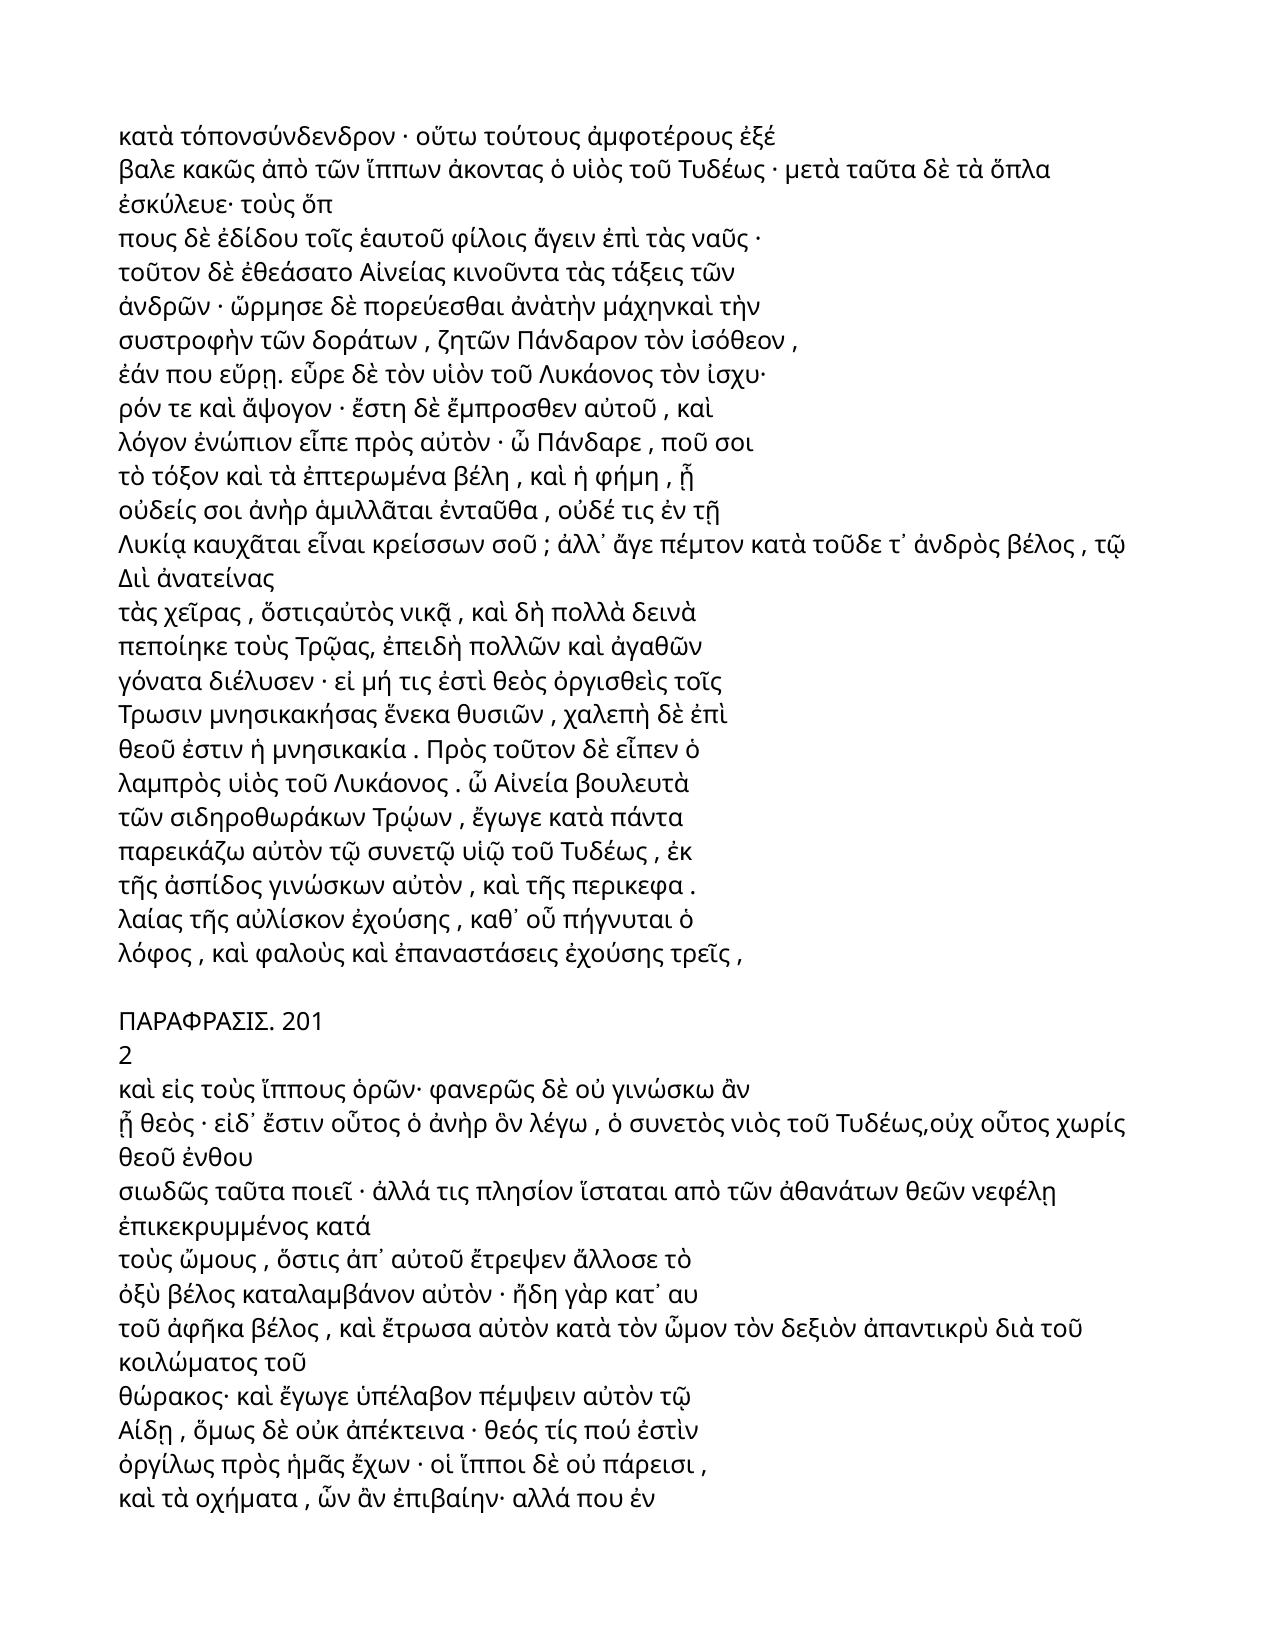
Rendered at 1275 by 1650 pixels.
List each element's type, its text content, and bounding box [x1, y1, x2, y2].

text ρόν τε καὶ ἄψογον · ἔστη δὲ ἔμπροσθεν αὐτοῦ , καὶ [118, 391, 1157, 425]
text τῶν σιδηροθωράκων Τρῴων , ἔγωγε κατὰ πάντα [118, 799, 1157, 833]
text ἐάν που εὕρῃ. εὗρε δὲ τὸν υἱὸν τοῦ Λυκάονος τὸν ἰσχυ· [118, 357, 1157, 391]
text θεοῦ ἐστιν ἡ μνησικακία . Πρὸς τοῦτον δὲ εἶπεν ὁ [118, 731, 1157, 765]
text τῆς ἀσπίδος γινώσκων αὐτὸν , καὶ τῆς περικεφα . [118, 867, 1157, 902]
text σιωδῶς ταῦτα ποιεῖ · ἀλλά τις πλησίον ἵσταται απὸ τῶν ἀθανάτων θεῶν νεφέλῃ ἐπικεκρυμμένος κατά [118, 1174, 1157, 1242]
text ὀργίλως πρὸς ἡμᾶς ἔχων · οἱ ἵπποι δὲ οὐ πάρεισι , [118, 1447, 1157, 1481]
text πεποίηκε τοὺς Τρῷας, ἐπειδὴ πολλῶν καὶ ἀγαθῶν [118, 629, 1157, 663]
text Λυκίᾳ καυχᾶται εἶναι κρείσσων σοῦ ; ἀλλ᾽ ἄγε πέμτον κατὰ τοῦδε τ᾿ ἀνδρὸς βέλος , τῷ Διὶ ἀνατείνας [118, 527, 1157, 595]
text τοῦ ἀφῆκα βέλος , καὶ ἔτρωσα αὐτὸν κατὰ τὸν ὦμον τὸν δεξιὸν ἀπαντικρὺ διὰ τοῦ κοιλώματος τοῦ [118, 1310, 1157, 1378]
text Αίδῃ , ὅμως δὲ οὐκ ἀπέκτεινα · θεός τίς πού ἐστὶν [118, 1412, 1157, 1447]
text συστροφὴν τῶν δοράτων , ζητῶν Πάνδαρον τὸν ἰσόθεον , [118, 322, 1157, 357]
text κατὰ τόπονσύνδενδρον · οὕτω τούτους ἀμφοτέρους ἐξέ [118, 118, 1157, 152]
text παρεικάζω αὐτὸν τῷ συνετῷ υἱῷ τοῦ Τυδέως , ἐκ [118, 833, 1157, 867]
text τοῦτον δὲ ἐθεάσατο Αἰνείας κινοῦντα τὰς τάξεις τῶν [118, 254, 1157, 288]
text γόνατα διέλυσεν · εἰ μή τις ἐστὶ θεὸς ὀργισθεὶς τοῖς [118, 663, 1157, 697]
text λόφος , καὶ φαλοὺς καὶ ἐπαναστάσεις ἐχούσης τρεῖς , [118, 936, 1157, 970]
text τοὺς ὤμους , ὅστις ἀπ᾿ αὐτοῦ ἔτρεψεν ἄλλοσε τὸ [118, 1242, 1157, 1276]
text τὰς χεῖρας , ὅστιςαὐτὸς νικᾷ , καὶ δὴ πολλὰ δεινὰ [118, 595, 1157, 629]
text ᾖ θεὸς · εἰδ᾽ ἔστιν οὗτος ὁ ἀνὴρ ὃν λέγω , ὁ συνετὸς νιὸς τοῦ Τυδέως,οὐχ οὗτος χωρίς θεοῦ ἐνθου [118, 1106, 1157, 1174]
text οὐδείς σοι ἀνὴρ ἁμιλλᾶται ἐνταῦθα , οὐδέ τις ἐν τῇ [118, 493, 1157, 527]
text λαμπρὸς υἱὸς τοῦ Λυκάονος . ὦ Αἰνεία βουλευτὰ [118, 765, 1157, 799]
text καὶ τὰ οχήματα , ὧν ἂν ἐπιβαίην· αλλά που ἐν [118, 1481, 1157, 1515]
text ΠΑΡΑΦΡΑΣΙΣ. 201 [118, 1004, 1157, 1038]
text τὸ τόξον καὶ τὰ ἐπτερωμένα βέλη , καὶ ἡ φήμη , ᾗ [118, 459, 1157, 493]
text Τρωσιν μνησικακήσας ἕνεκα θυσιῶν , χαλεπὴ δὲ ἐπὶ [118, 697, 1157, 731]
text θώρακος· καὶ ἔγωγε ὑπέλαβον πέμψειν αὐτὸν τῷ [118, 1378, 1157, 1412]
text λαίας τῆς αὐλίσκον ἐχούσης , καθ᾿ οὗ πήγνυται ὁ [118, 902, 1157, 936]
text ἀνδρῶν · ὥρμησε δὲ πορεύεσθαι ἀνὰτὴν μάχηνκαὶ τὴν [118, 288, 1157, 322]
text βαλε κακῶς ἀπὸ τῶν ἵππων ἀκοντας ὁ υἱὸς τοῦ Τυδέως · μετὰ ταῦτα δὲ τὰ ὅπλα ἐσκύλευε· τοὺς ὅπ [118, 152, 1157, 220]
text 2 [118, 1038, 1157, 1072]
text ὀξὺ βέλος καταλαμβάνον αὐτὸν · ἤδη γὰρ κατ᾿ αυ [118, 1276, 1157, 1310]
text πους δὲ ἐδίδου τοῖς ἑαυτοῦ φίλοις ἄγειν ἐπὶ τὰς ναῦς · [118, 220, 1157, 254]
text καὶ εἰς τοὺς ἵππους ὁρῶν· φανερῶς δὲ οὐ γινώσκω ἂν [118, 1072, 1157, 1106]
text λόγον ἐνώπιον εἶπε πρὸς αὐτὸν · ὦ Πάνδαρε , ποῦ σοι [118, 425, 1157, 459]
